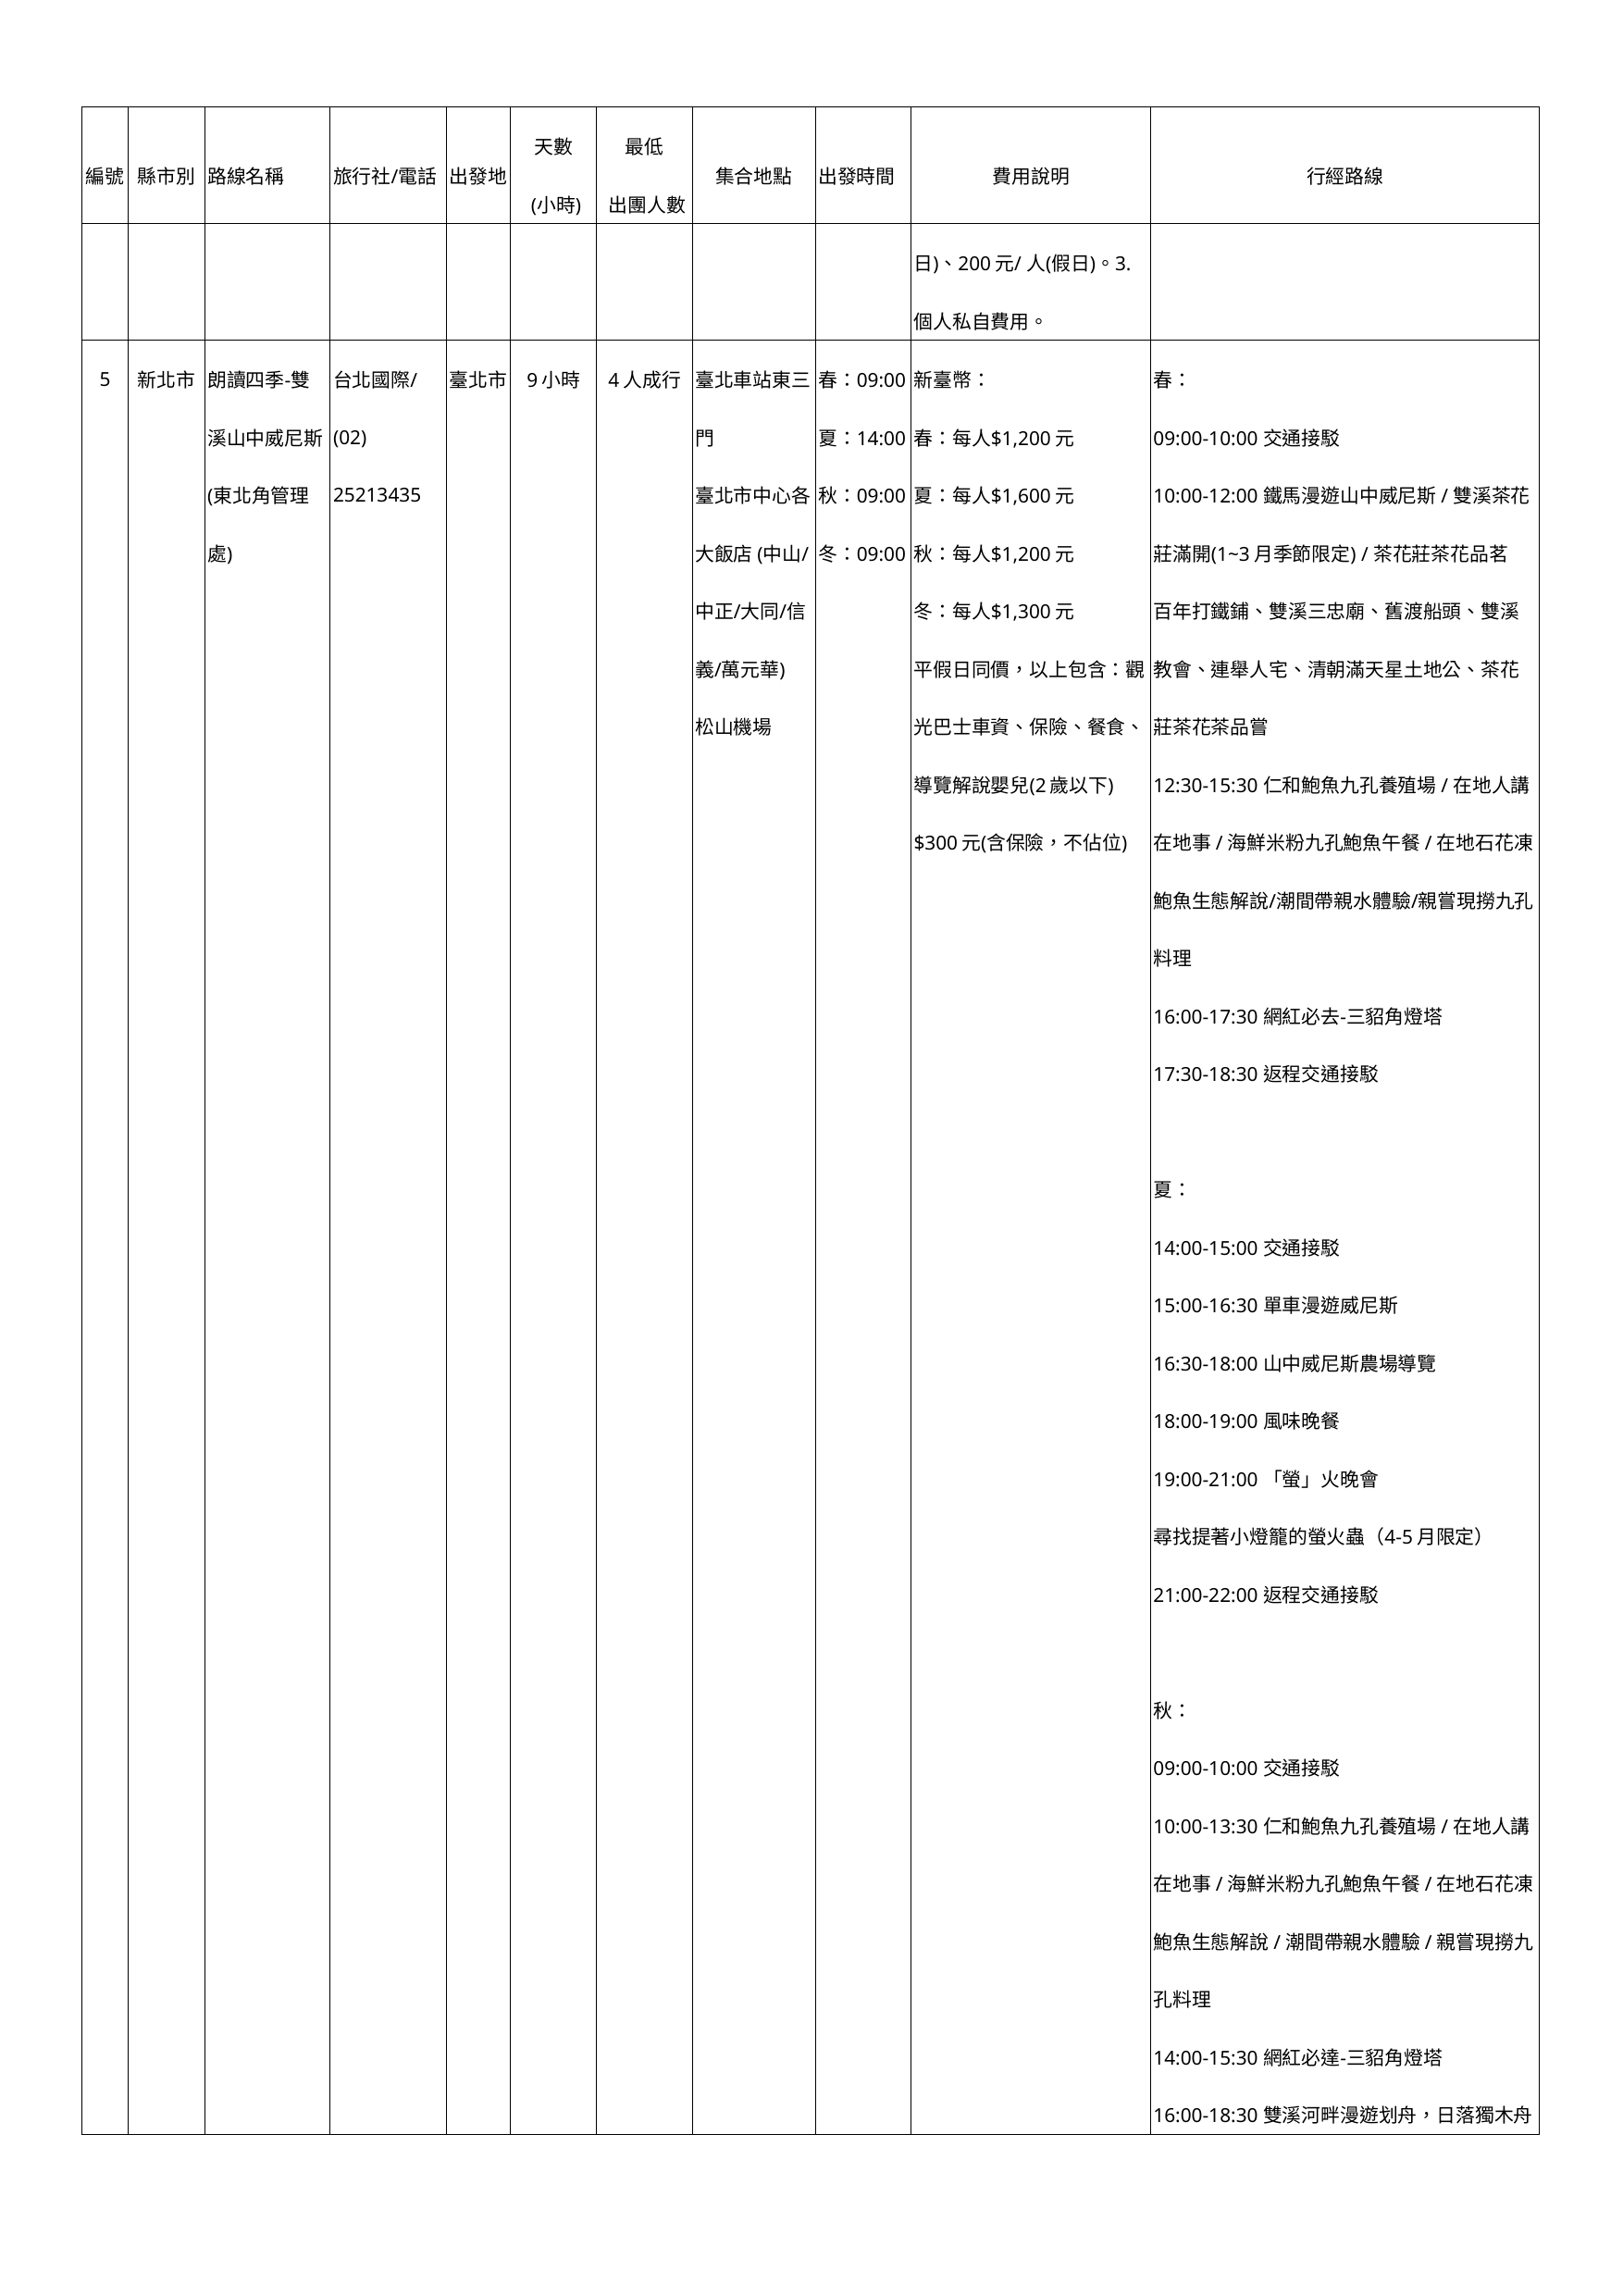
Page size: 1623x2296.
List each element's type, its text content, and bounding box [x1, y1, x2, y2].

table_cell 春： 09:00-10:00 交通接駁 10:00-12:00 鐵馬漫遊山中威尼斯 / 雙溪茶花莊滿開(1~3月季節限定) / 茶花莊茶花品茗 百年打鐵鋪、雙溪三忠廟、舊渡船頭、雙溪教會、連舉人宅、清朝滿天星土地公、茶花莊茶花茶品嘗 12:30-15:30 仁和鮑魚九孔養殖場 / 在地人講在地事 / 海鮮米粉九孔鮑魚午餐 / 在地石花凍 鮑魚生態解說/潮間帶親水體驗/親嘗現撈九孔料理 16:00-17:30 網紅必去-三貂角燈塔 17:30-18:30 返程交通接駁 夏： 14:00-15:00 交通接駁 15:00-16:30 單車漫遊威尼斯 16:30-18:00 山中威尼斯農場導覽 18:00-19:00 風味晚餐 19:00-21:00 「螢」火晚會 尋找提著小燈籠的螢火蟲（4-5月限定） 21:00-22:00 返程交通接駁 秋： 09:00-10:00 交通接駁 10:00-13:30 仁和鮑魚九孔養殖場 / 在地人講在地事 / 海鮮米粉九孔鮑魚午餐 / 在地石花凍 鮑魚生態解說 / 潮間帶親水體驗 / 親嘗現撈九孔料理 14:00-15:30 網紅必達-三貂角燈塔 16:00-18:30 雙溪河畔漫遊划舟，日落獨木舟 [1151, 341, 1539, 2134]
table_cell [511, 224, 596, 340]
table_header 縣市別 [129, 107, 204, 223]
table_cell [597, 224, 692, 340]
table_header 旅行社/電話 [330, 107, 446, 223]
table_header 費用說明 [911, 107, 1150, 223]
table_cell [693, 224, 815, 340]
table_header 路線名稱 [205, 107, 329, 223]
table_header 集合地點 [693, 107, 815, 223]
table_cell 春：09:00 夏：14:00 秋：09:00 冬：09:00 [816, 341, 911, 2134]
table_cell [205, 224, 329, 340]
table_cell 日)、200元/ 人(假日)。3. 個人私自費用。 [911, 224, 1150, 340]
table_header 出發地 [447, 107, 510, 223]
table_cell 臺北市 [447, 341, 510, 2134]
table_cell [82, 224, 128, 340]
table_cell [816, 224, 911, 340]
table_cell 台北國際/(02) 25213435 [330, 341, 446, 2134]
table_cell 9小時 [511, 341, 596, 2134]
table_cell [447, 224, 510, 340]
table_cell 臺北車站東三門 臺北市中心各大飯店 (中山/中正/大同/信義/萬元華) 松山機場 [693, 341, 815, 2134]
table_cell [1151, 224, 1539, 340]
table_cell 5 [82, 341, 128, 2134]
table_header 最低 出團人數 [597, 107, 692, 223]
table_header 出發時間 [816, 107, 911, 223]
table_header 天數 (小時) [511, 107, 596, 223]
table_cell [129, 224, 204, 340]
table_header 編號 [82, 107, 128, 223]
table_cell 新北市 [129, 341, 204, 2134]
table_cell 朗讀四季-雙溪山中威尼斯 (東北角管理處) [205, 341, 329, 2134]
table_header 行經路線 [1151, 107, 1539, 223]
table_cell 4人成行 [597, 341, 692, 2134]
table_cell 新臺幣： 春：每人$1,200元 夏：每人$1,600元 秋：每人$1,200元 冬：每人$1,300元 平假日同價，以上包含：觀光巴士車資、保險、餐食、導覽解說嬰兒(2歲以下)$300元(含保險，不佔位) [911, 341, 1150, 2134]
table_cell [330, 224, 446, 340]
